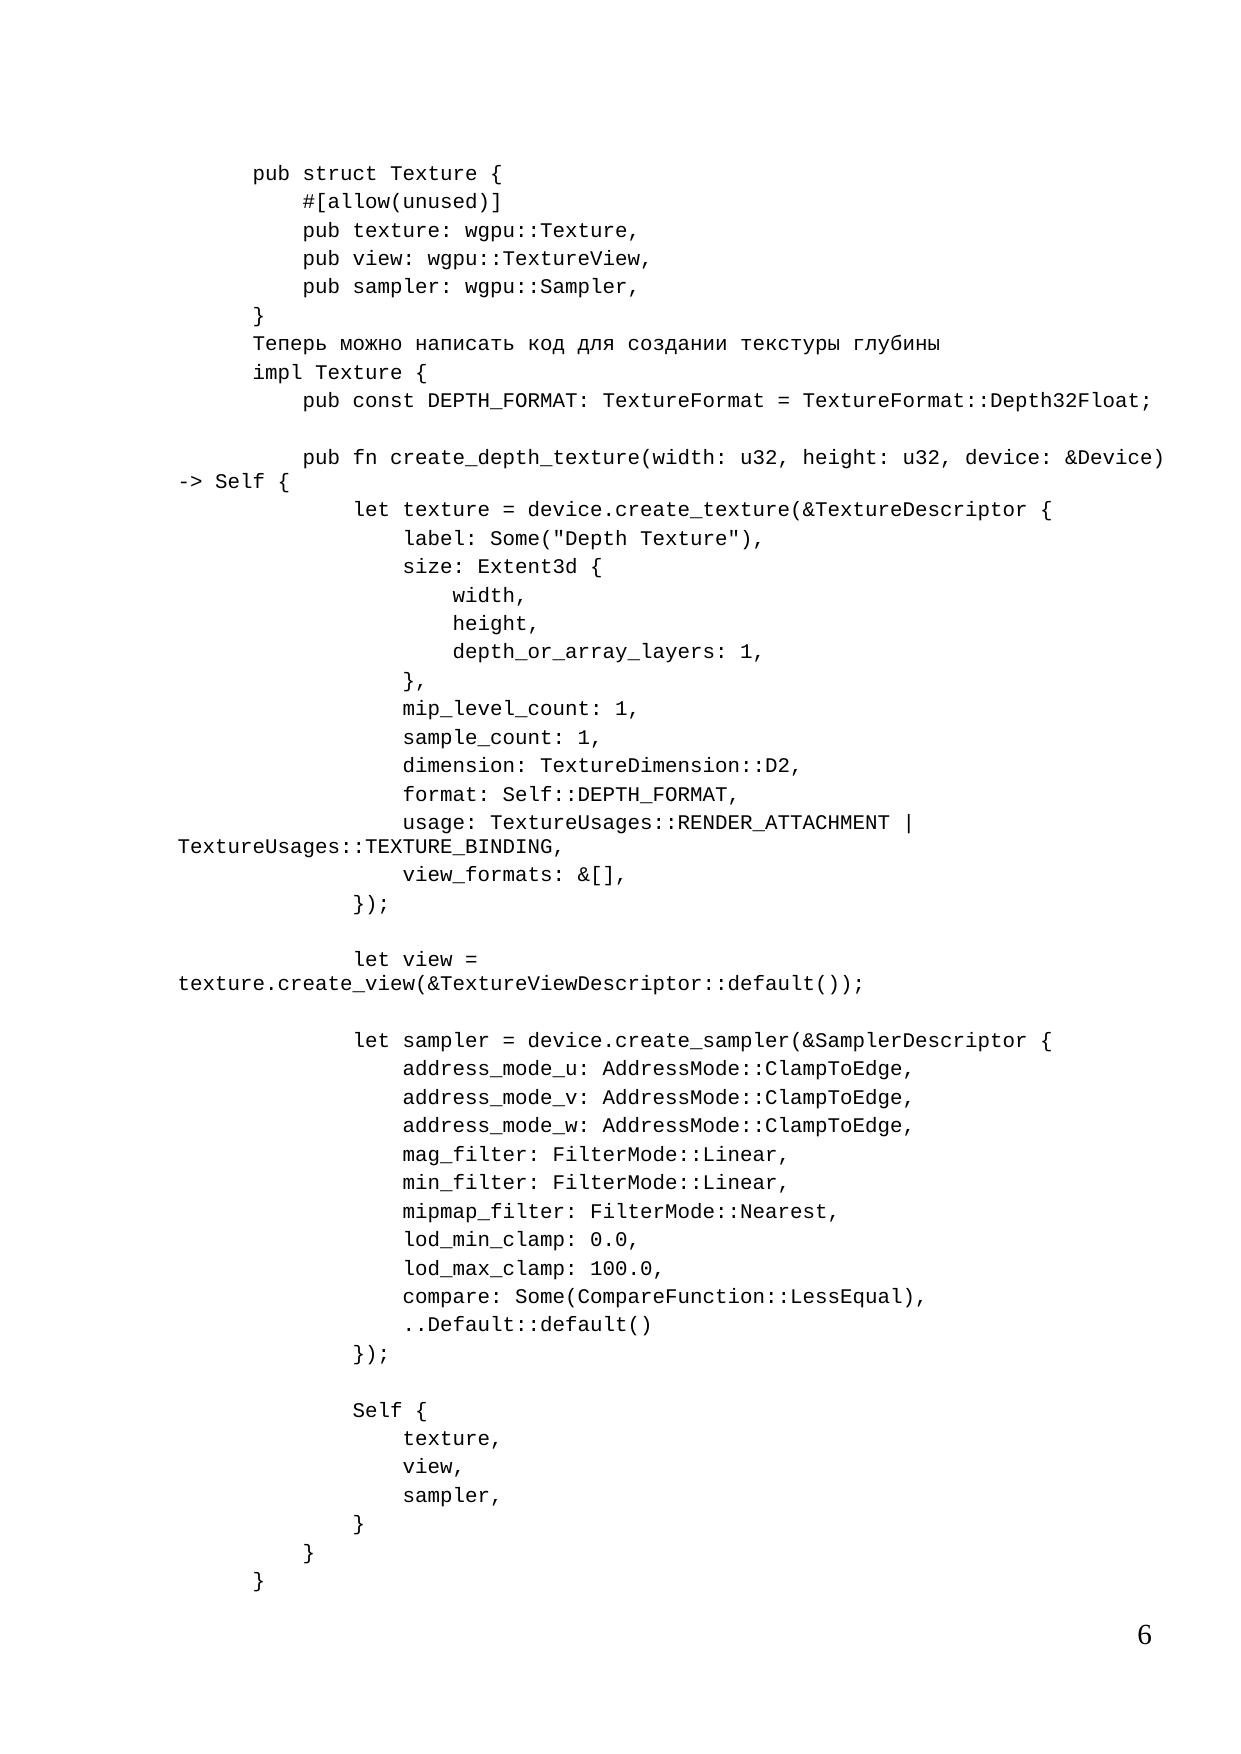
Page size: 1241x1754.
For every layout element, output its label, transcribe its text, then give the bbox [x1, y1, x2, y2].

text impl Texture { [177, 362, 1170, 386]
text label: Some("Depth Texture"), [177, 528, 1170, 551]
text pub sampler: wgpu::Sampler, [177, 277, 1170, 300]
text address_mode_u: AddressMode::ClampToEdge, [177, 1058, 1170, 1082]
text address_mode_v: AddressMode::ClampToEdge, [177, 1087, 1170, 1111]
text let texture = device.create_texture(&TextureDescriptor { [177, 499, 1170, 523]
text compare: Some(CompareFunction::LessEqual), [177, 1286, 1170, 1309]
text } [177, 1570, 1170, 1594]
text texture, [177, 1428, 1170, 1452]
text ..Default::default() [177, 1314, 1170, 1338]
text Теперь можно написать код для создании текстуры глубины [177, 333, 1170, 357]
text width, [177, 584, 1170, 608]
text view_formats: &[], [177, 864, 1170, 888]
text mipmap_filter: FilterMode::Nearest, [177, 1201, 1170, 1224]
text height, [177, 613, 1170, 637]
text pub view: wgpu::TextureView, [177, 248, 1170, 272]
text min_filter: FilterMode::Linear, [177, 1172, 1170, 1196]
text size: Extent3d { [177, 556, 1170, 580]
text view, [177, 1457, 1170, 1480]
text pub texture: wgpu::Texture, [177, 220, 1170, 243]
text let view = texture.create_view(&TextureViewDescriptor::default()); [177, 949, 1170, 997]
text pub fn create_depth_texture(width: u32, height: u32, device: &Device) -> Self { [177, 447, 1170, 494]
text }); [177, 893, 1170, 916]
text }); [177, 1343, 1170, 1366]
text mip_level_count: 1, [177, 698, 1170, 722]
text } [177, 1513, 1170, 1537]
text } [177, 305, 1170, 329]
text lod_max_clamp: 100.0, [177, 1257, 1170, 1281]
text lod_min_clamp: 0.0, [177, 1229, 1170, 1253]
text address_mode_w: AddressMode::ClampToEdge, [177, 1115, 1170, 1139]
text dimension: TextureDimension::D2, [177, 755, 1170, 779]
text sampler, [177, 1485, 1170, 1509]
text pub struct Texture { [177, 163, 1170, 186]
text let sampler = device.create_sampler(&SamplerDescriptor { [177, 1030, 1170, 1054]
text sample_count: 1, [177, 727, 1170, 750]
text usage: TextureUsages::RENDER_ATTACHMENT | TextureUsages::TEXTURE_BINDING, [177, 812, 1170, 859]
text pub const DEPTH_FORMAT: TextureFormat = TextureFormat::Depth32Float; [177, 390, 1170, 414]
text mag_filter: FilterMode::Linear, [177, 1144, 1170, 1167]
text depth_or_array_layers: 1, [177, 641, 1170, 665]
text format: Self::DEPTH_FORMAT, [177, 784, 1170, 807]
text }, [177, 670, 1170, 693]
text #[allow(unused)] [177, 191, 1170, 215]
text } [177, 1542, 1170, 1566]
text Self { [177, 1400, 1170, 1423]
